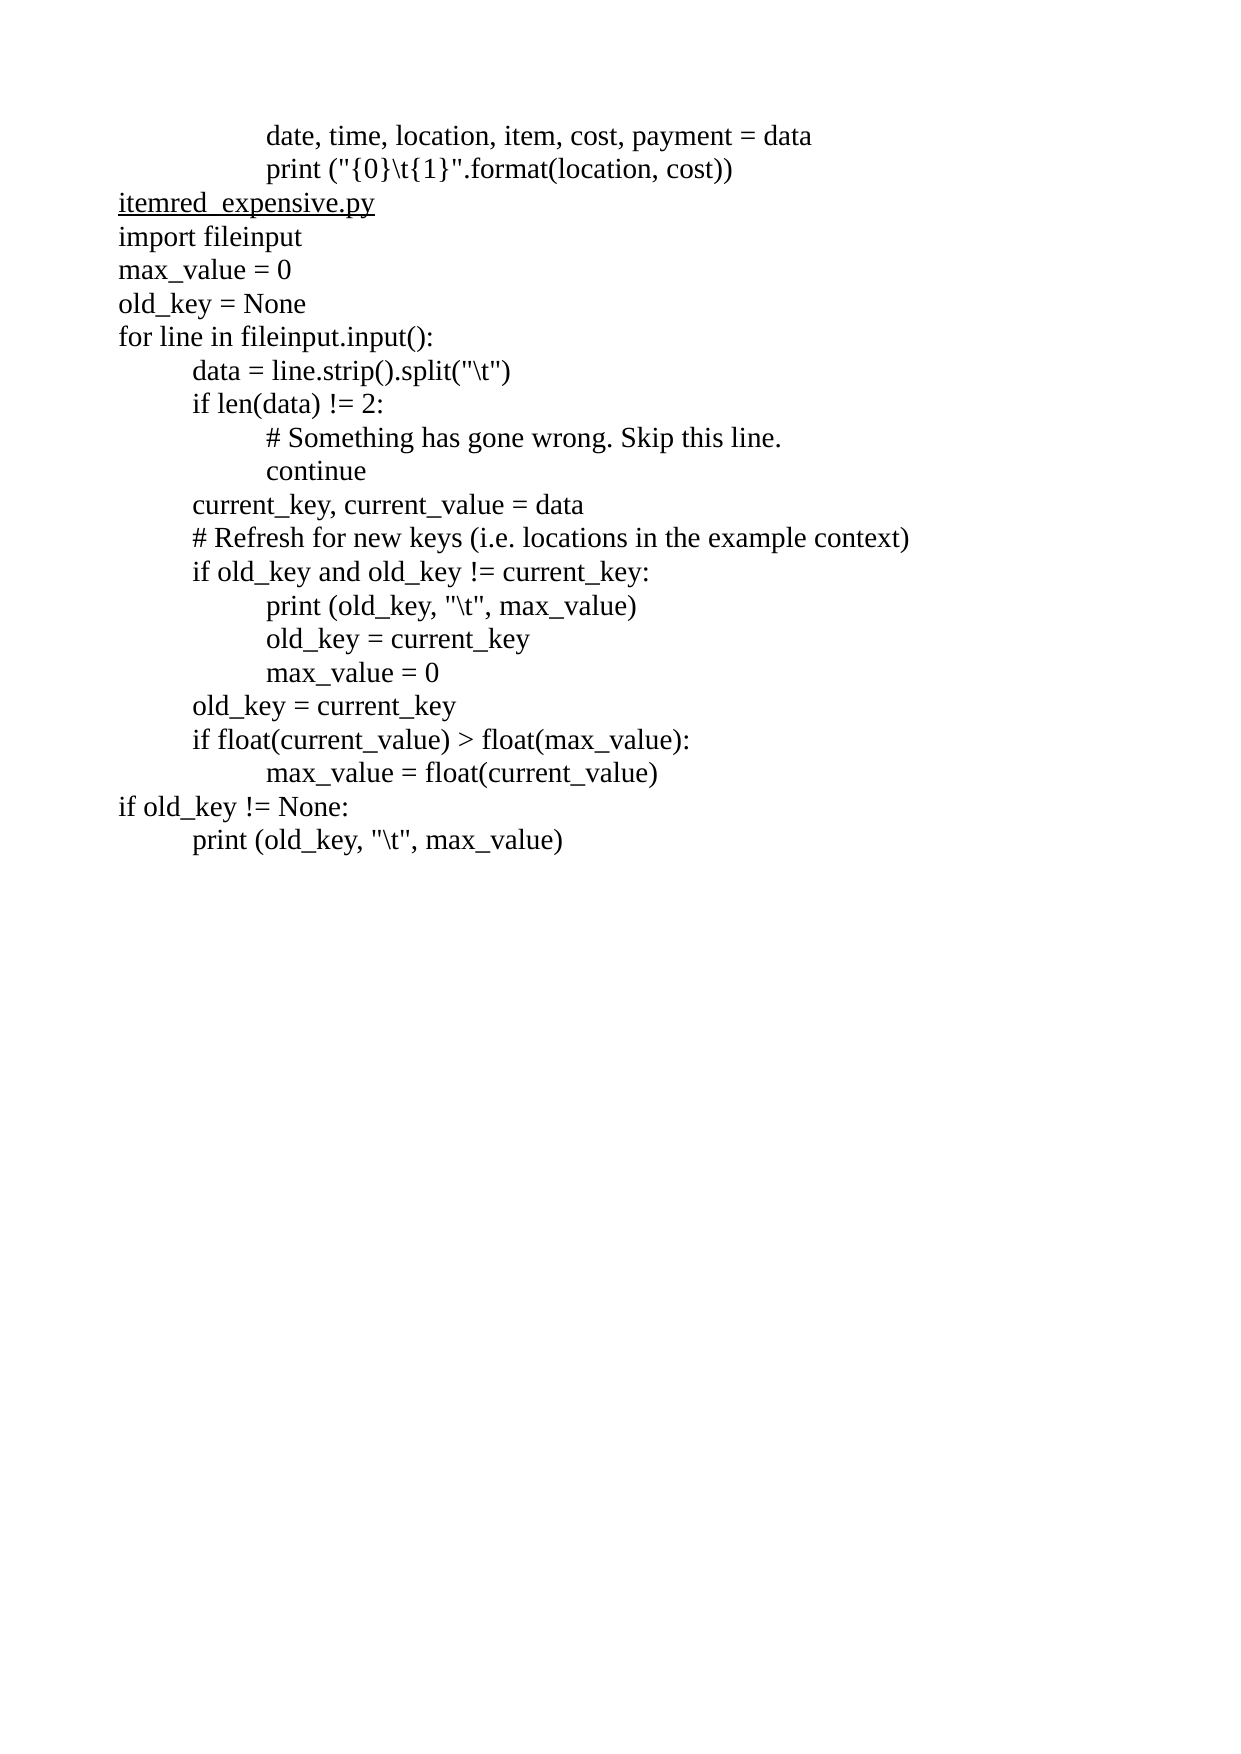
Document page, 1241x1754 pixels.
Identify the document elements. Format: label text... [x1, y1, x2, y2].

text old_key = current_key [118, 688, 1122, 722]
text import fileinput [118, 219, 1122, 252]
text if old_key and old_key != current_key: [118, 554, 1122, 588]
text if float(current_value) > float(max_value): [118, 722, 1122, 755]
text max_value = float(current_value) [118, 755, 1122, 789]
text continue [118, 453, 1122, 487]
text itemred_expensive.py [118, 185, 1122, 219]
text current_key, current_value = data [118, 487, 1122, 521]
text old_key = None [118, 286, 1122, 319]
text # Something has gone wrong. Skip this line. [118, 420, 1122, 453]
text print (old_key, "\t", max_value) [118, 822, 1122, 856]
text date, time, location, item, cost, payment = data [118, 118, 1122, 152]
text old_key = current_key [118, 621, 1122, 655]
text # Refresh for new keys (i.e. locations in the example context) [118, 521, 1122, 554]
text max_value = 0 [118, 252, 1122, 286]
text if len(data) != 2: [118, 386, 1122, 420]
text print ("{0}\t{1}".format(location, cost)) [118, 152, 1122, 185]
text for line in fileinput.input(): [118, 319, 1122, 353]
text max_value = 0 [118, 655, 1122, 688]
text if old_key != None: [118, 789, 1122, 822]
text print (old_key, "\t", max_value) [118, 588, 1122, 621]
text data = line.strip().split("\t") [118, 353, 1122, 386]
